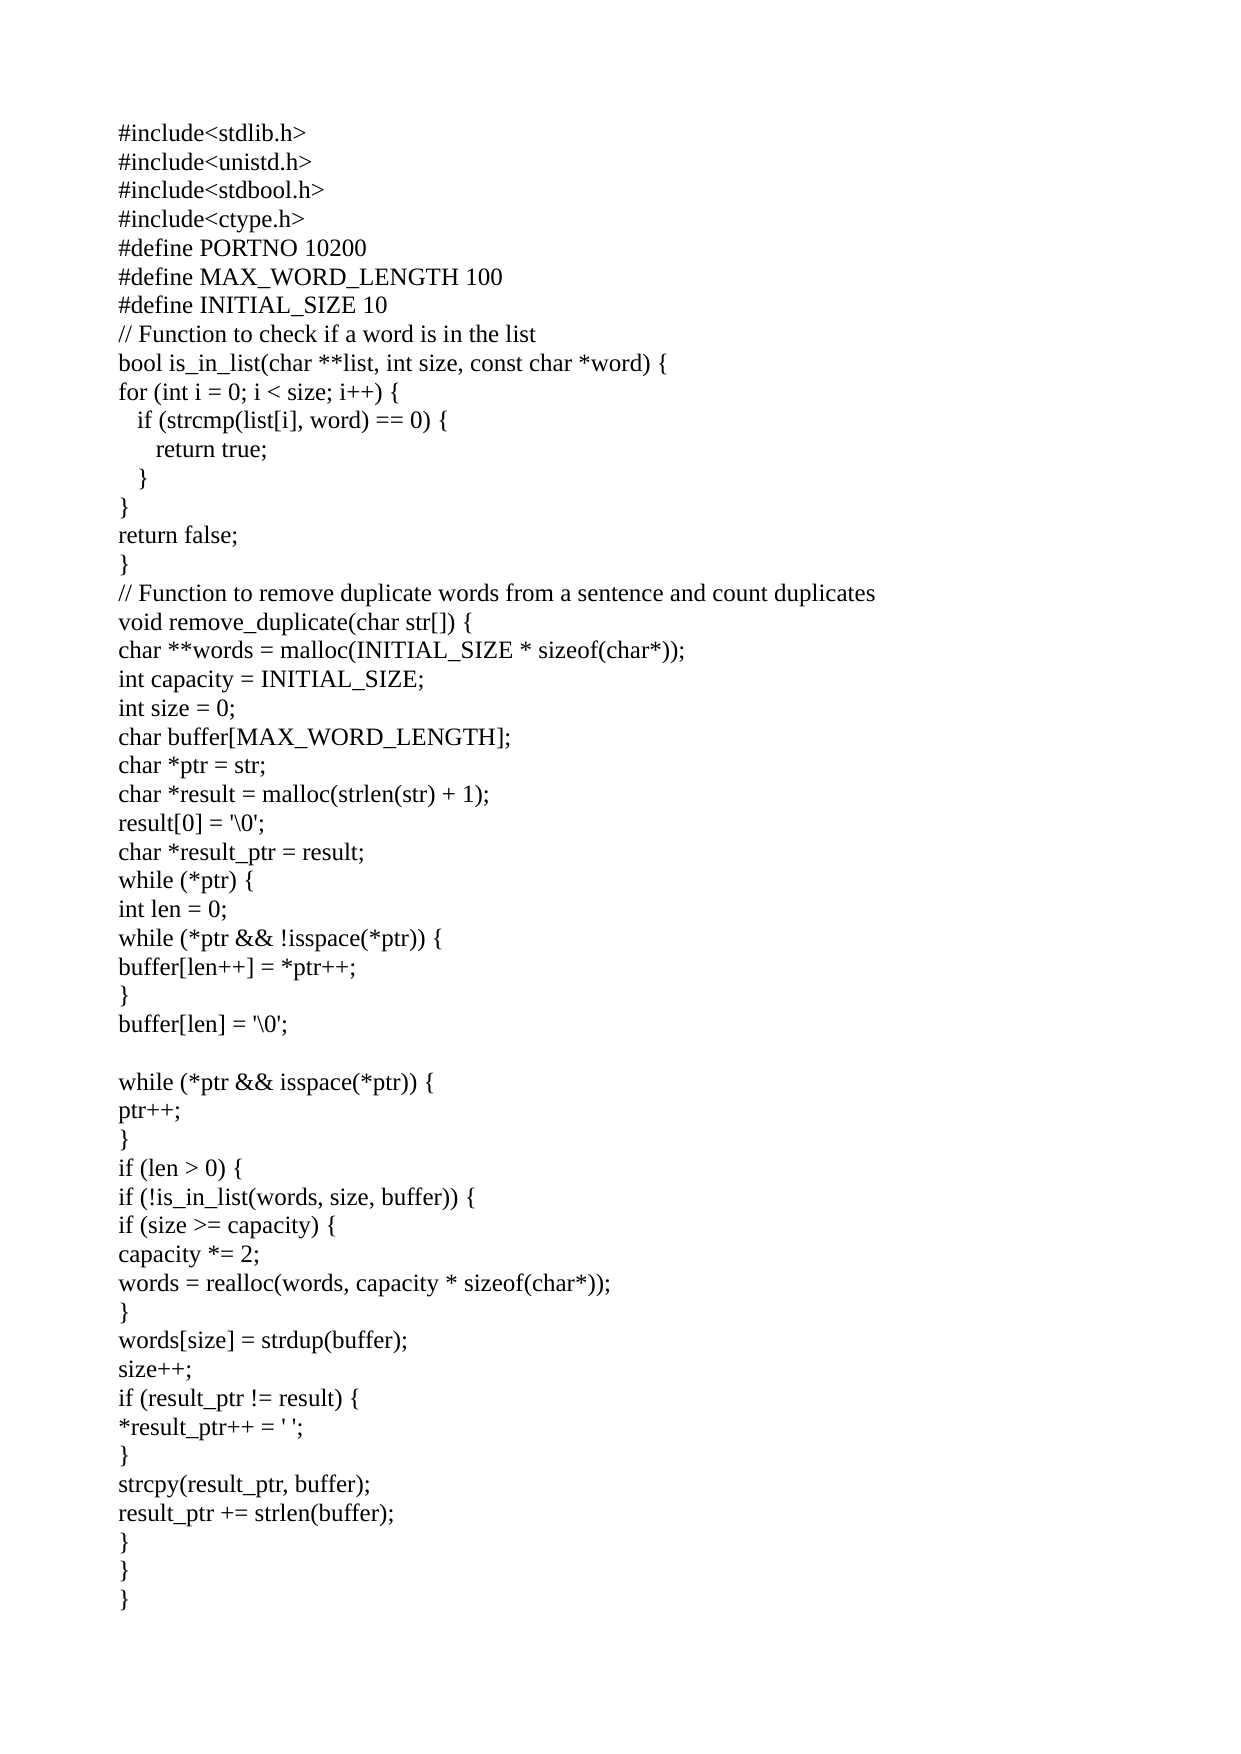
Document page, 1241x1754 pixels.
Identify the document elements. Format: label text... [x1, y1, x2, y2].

text int len = 0; [118, 894, 1122, 923]
text #include<stdlib.h> [118, 118, 1122, 147]
text int capacity = INITIAL_SIZE; [118, 664, 1122, 693]
text } [118, 463, 1122, 492]
text if (!is_in_list(words, size, buffer)) { [118, 1182, 1122, 1211]
text #define PORTNO 10200 [118, 233, 1122, 262]
text #include<unistd.h> [118, 147, 1122, 176]
text while (*ptr && !isspace(*ptr)) { [118, 923, 1122, 952]
text return true; [118, 434, 1122, 463]
text *result_ptr++ = ' '; [118, 1412, 1122, 1441]
text } [118, 1124, 1122, 1153]
text if (result_ptr != result) { [118, 1383, 1122, 1412]
text char *ptr = str; [118, 751, 1122, 779]
text } [118, 1584, 1122, 1613]
text capacity *= 2; [118, 1239, 1122, 1268]
text char *result_ptr = result; [118, 837, 1122, 866]
text size++; [118, 1354, 1122, 1383]
text while (*ptr && isspace(*ptr)) { [118, 1067, 1122, 1096]
text void remove_duplicate(char str[]) { [118, 607, 1122, 636]
text char buffer[MAX_WORD_LENGTH]; [118, 722, 1122, 751]
text if (len > 0) { [118, 1153, 1122, 1182]
text #define MAX_WORD_LENGTH 100 [118, 262, 1122, 291]
text if (size >= capacity) { [118, 1211, 1122, 1239]
text result[0] = '\0'; [118, 808, 1122, 837]
text } [118, 1441, 1122, 1469]
text if (strcmp(list[i], word) == 0) { [118, 406, 1122, 434]
text } [118, 981, 1122, 1009]
text } [118, 492, 1122, 521]
text return false; [118, 521, 1122, 549]
text int size = 0; [118, 693, 1122, 722]
text words = realloc(words, capacity * sizeof(char*)); [118, 1268, 1122, 1297]
text strcpy(result_ptr, buffer); [118, 1469, 1122, 1498]
text } [118, 1297, 1122, 1326]
text // Function to remove duplicate words from a sentence and count duplicates [118, 578, 1122, 607]
text #include<stdbool.h> [118, 176, 1122, 204]
text #include<ctype.h> [118, 204, 1122, 233]
text char *result = malloc(strlen(str) + 1); [118, 779, 1122, 808]
text for (int i = 0; i < size; i++) { [118, 377, 1122, 406]
text buffer[len] = '\0'; [118, 1009, 1122, 1038]
text } [118, 1556, 1122, 1584]
text result_ptr += strlen(buffer); [118, 1498, 1122, 1527]
text #define INITIAL_SIZE 10 [118, 291, 1122, 319]
text bool is_in_list(char **list, int size, const char *word) { [118, 348, 1122, 377]
text words[size] = strdup(buffer); [118, 1326, 1122, 1354]
text buffer[len++] = *ptr++; [118, 952, 1122, 981]
text while (*ptr) { [118, 866, 1122, 894]
text ptr++; [118, 1096, 1122, 1124]
text char **words = malloc(INITIAL_SIZE * sizeof(char*)); [118, 636, 1122, 664]
text } [118, 549, 1122, 578]
text } [118, 1527, 1122, 1556]
text // Function to check if a word is in the list [118, 319, 1122, 348]
